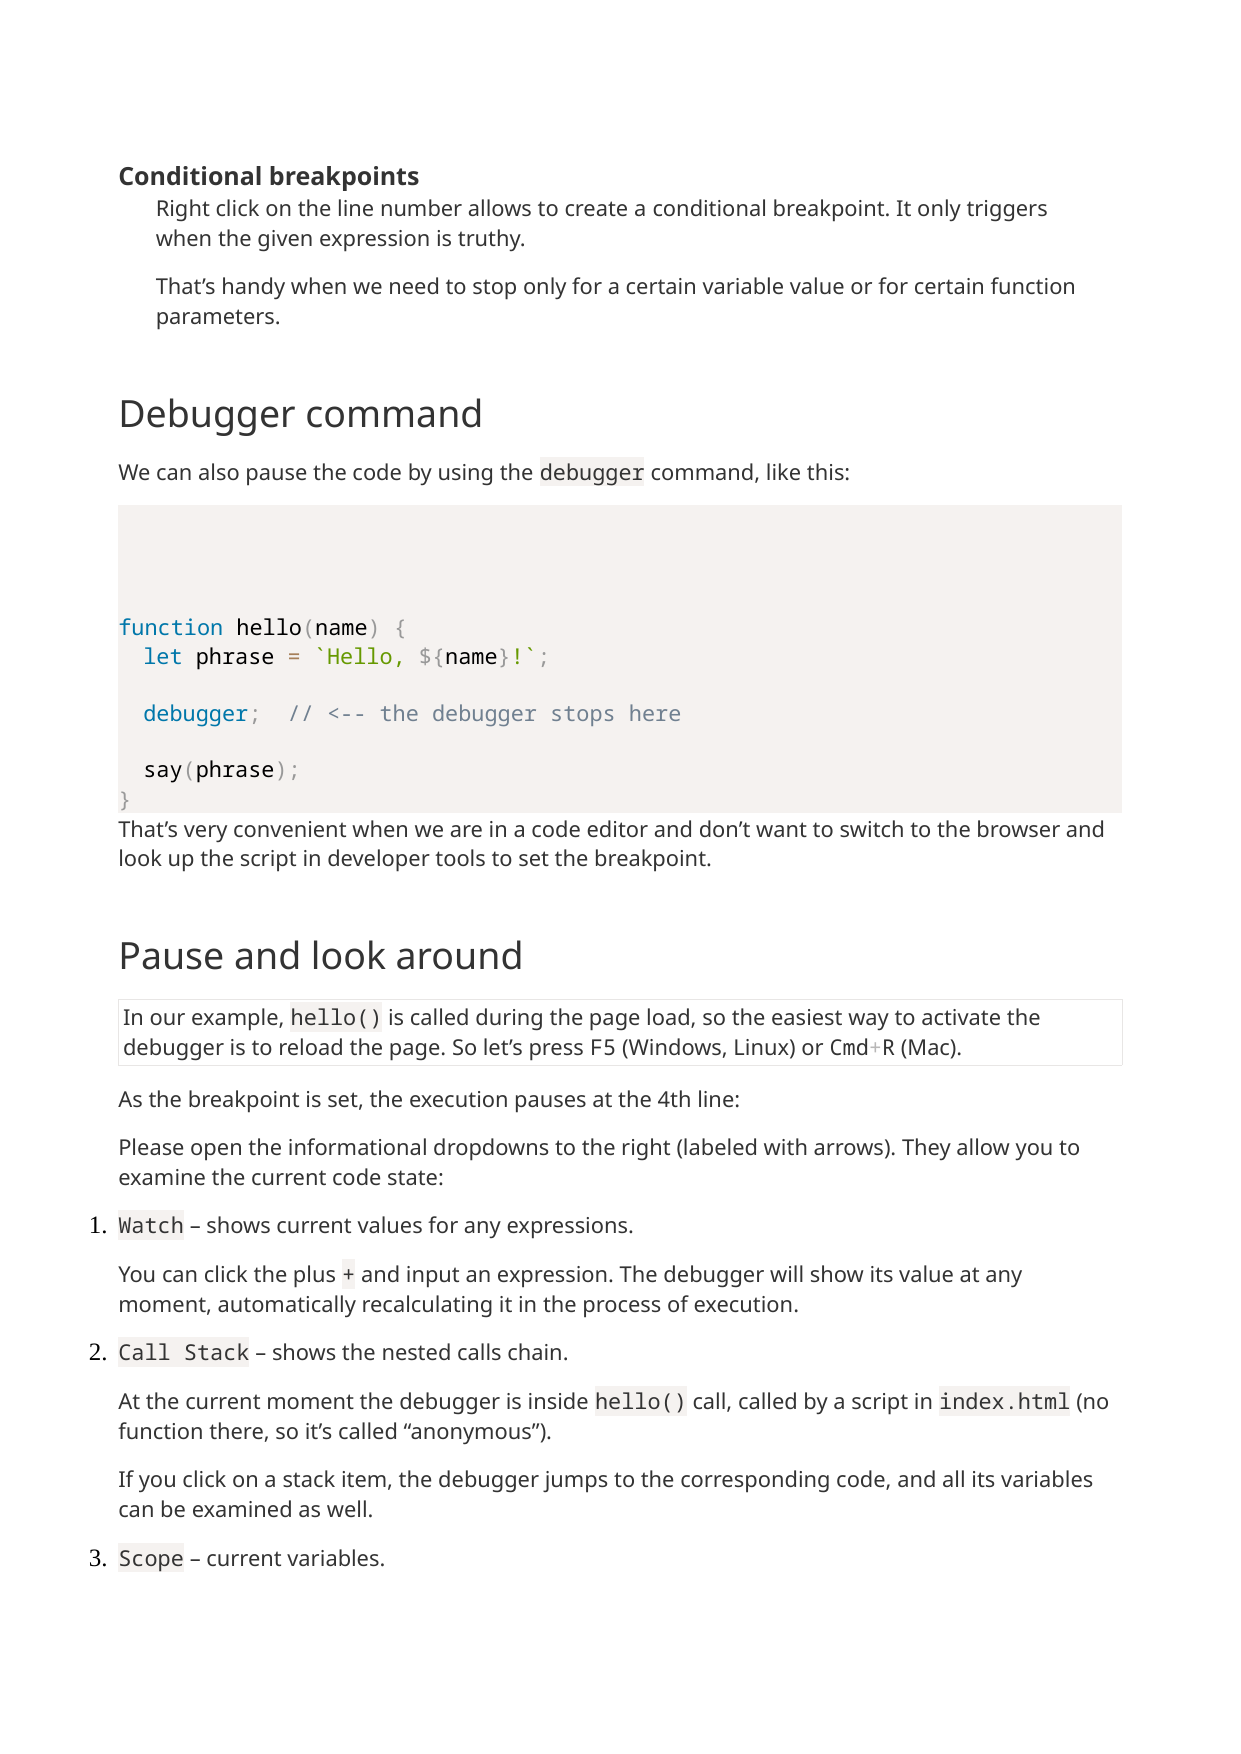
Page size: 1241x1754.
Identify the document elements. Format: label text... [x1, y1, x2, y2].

list If you click on a stack item, the debugger jumps to the corresponding code, and all its variables can be examined as well. [118, 1464, 1122, 1524]
list Scope – current variables. [118, 1542, 1122, 1572]
text } [118, 784, 1122, 813]
text As the breakpoint is set, the execution pauses at the 4th line: [118, 1083, 1122, 1113]
subtitle Debugger command [118, 387, 1122, 438]
list You can click the plus + and input an expression. The debugger will show its value at any moment, automatically recalculating it in the process of execution. [118, 1259, 1122, 1318]
list At the current moment the debugger is inside hello() call, called by a script in index.html (no function there, so it’s called “anonymous”). [118, 1386, 1122, 1445]
text We can also pause the code by using the debugger command, like this: [118, 457, 1122, 486]
text debugger; // <-- the debugger stops here [118, 698, 1122, 727]
list Watch – shows current values for any expressions. [118, 1210, 1122, 1240]
text Conditional breakpoints [118, 159, 1122, 193]
text function hello(name) { [118, 611, 1122, 641]
text say(phrase); [118, 754, 1122, 784]
subtitle Pause and look around [118, 929, 1122, 980]
text Right click on the line number allows to create a conditional breakpoint. It only triggers when the given expression is truthy. [156, 193, 1084, 252]
text In our example, hello() is called during the page load, so the easiest way to activate the debugger is to reload the page. So let’s press F5 (Windows, Linux) or Cmd+R (Mac). [119, 1000, 1122, 1065]
list Call Stack – shows the nested calls chain. [118, 1337, 1122, 1367]
text That’s very convenient when we are in a code editor and don’t want to switch to the browser and look up the script in developer tools to set the breakpoint. [118, 813, 1122, 873]
text Please open the informational dropdowns to the right (labeled with arrows). They allow you to examine the current code state: [118, 1132, 1122, 1192]
text That’s handy when we need to stop only for a certain variable value or for certain function parameters. [156, 271, 1084, 331]
text let phrase = `Hello, ${name}!`; [118, 641, 1122, 671]
